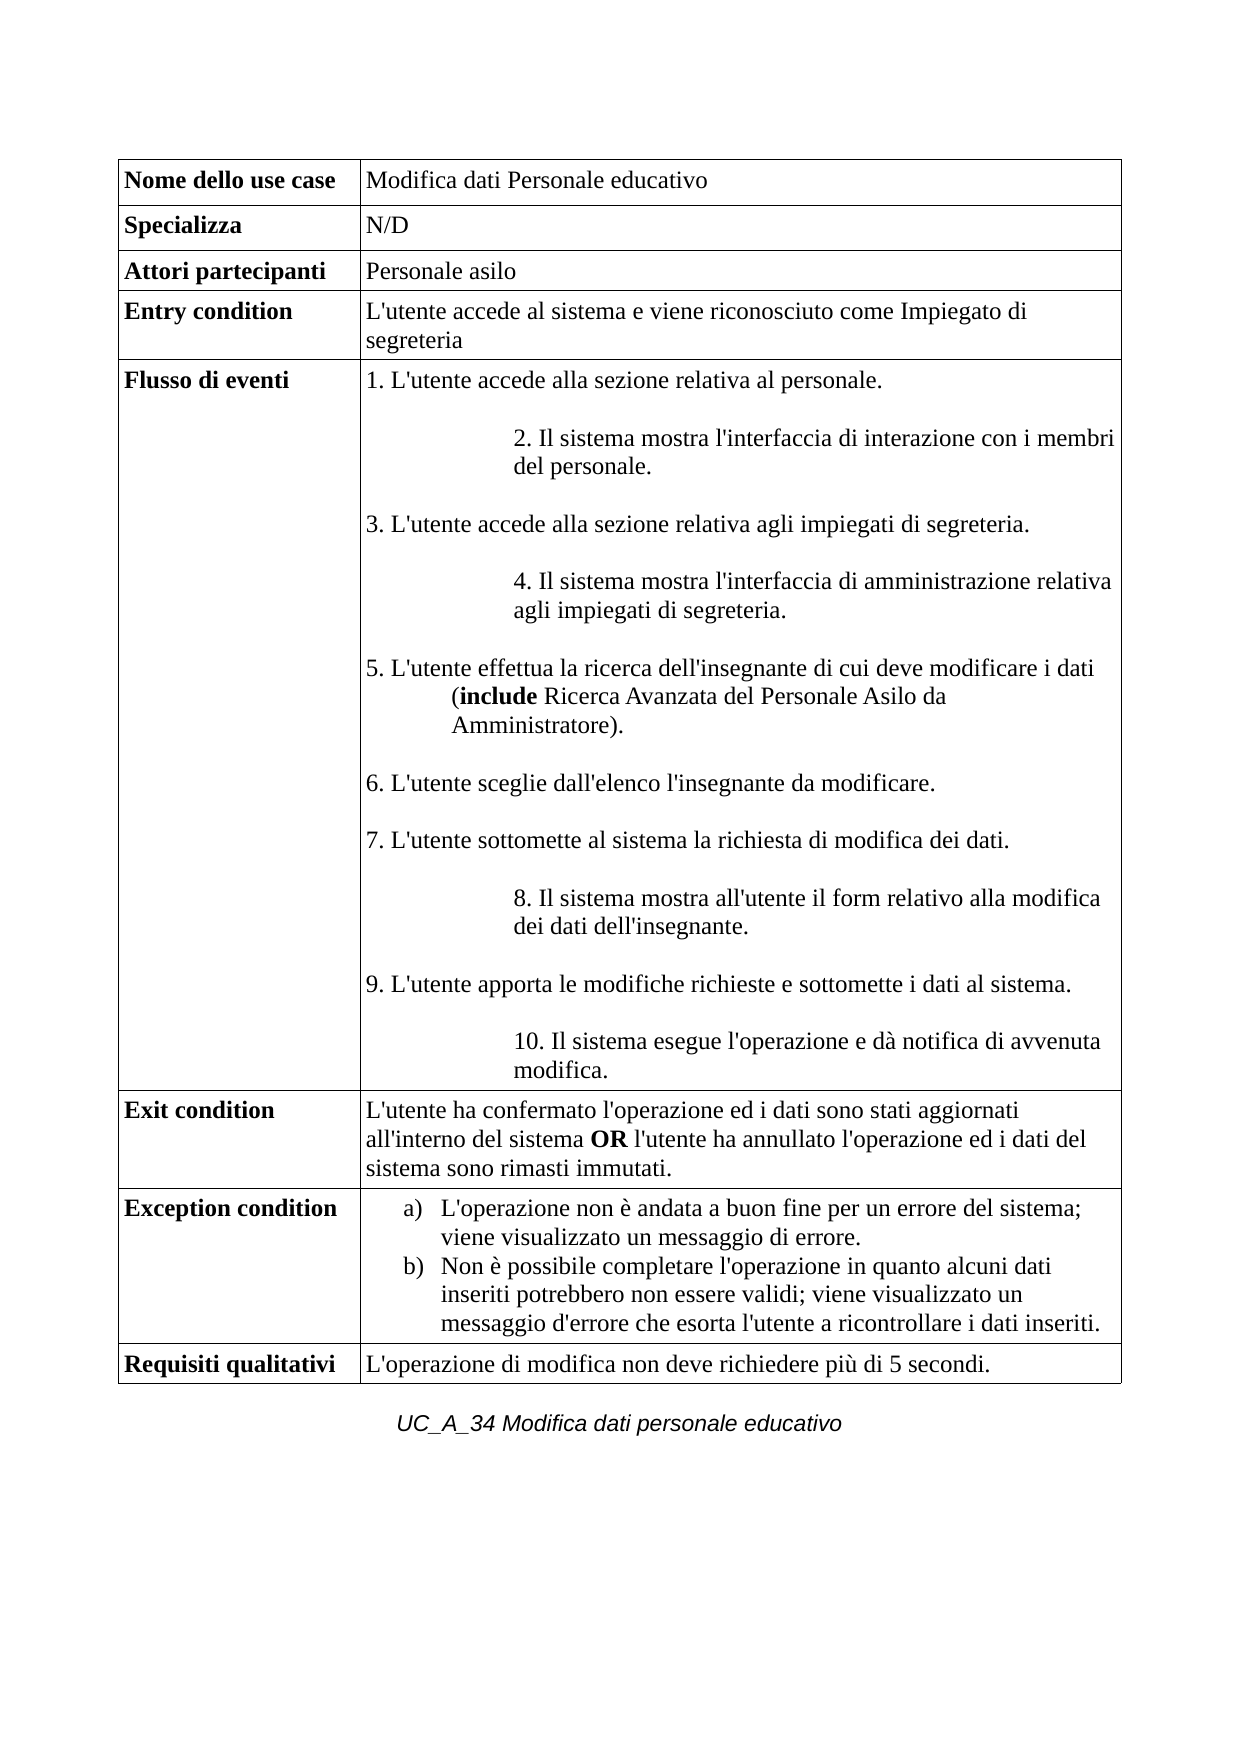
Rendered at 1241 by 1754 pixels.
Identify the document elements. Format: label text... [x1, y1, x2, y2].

table_header Modifica dati Personale educativo [361, 160, 1121, 205]
table_cell L'operazione di modifica non deve richiedere più di 5 secondi. [361, 1344, 1121, 1383]
table_cell Entry condition [119, 291, 360, 359]
table_cell L'utente accede alla sezione relativa al personale. Il sistema mostra l'interfaccia di interazione con i membri del personale. L'utente accede alla sezione relativa agli impiegati di segreteria. Il sistema mostra l'interfaccia di amministrazione relativa agli impiegati di segreteria. L'utente effettua la ricerca dell'insegnante di cui deve modificare i dati (include Ricerca Avanzata del Personale Asilo da Amministratore). L'utente sceglie dall'elenco l'insegnante da modificare. L'utente sottomette al sistema la richiesta di modifica dei dati. Il sistema mostra all'utente il form relativo alla modifica dei dati dell'insegnante. L'utente apporta le modifiche richieste e sottomette i dati al sistema. Il sistema esegue l'operazione e dà notifica di avvenuta modifica. [361, 360, 1121, 1090]
table_cell L'utente ha confermato l'operazione ed i dati sono stati aggiornati all'interno del sistema OR l'utente ha annullato l'operazione ed i dati del sistema sono rimasti immutati. [361, 1091, 1121, 1187]
table_cell N/D [361, 206, 1121, 250]
table_cell Personale asilo [361, 251, 1121, 290]
table_cell Specializza [119, 206, 360, 250]
text UC_A_34 Modifica dati personale educativo [118, 1409, 1122, 1436]
table_cell Requisiti qualitativi [119, 1344, 360, 1383]
table_cell Attori partecipanti [119, 251, 360, 290]
table_header Nome dello use case [119, 160, 360, 205]
table_cell Exit condition [119, 1091, 360, 1187]
table_cell L'utente accede al sistema e viene riconosciuto come Impiegato di segreteria [361, 291, 1121, 359]
table_cell Exception condition [119, 1189, 360, 1343]
table_cell L'operazione non è andata a buon fine per un errore del sistema; viene visualizzato un messaggio di errore. Non è possibile completare l'operazione in quanto alcuni dati inseriti potrebbero non essere validi; viene visualizzato un messaggio d'errore che esorta l'utente a ricontrollare i dati inseriti. [361, 1189, 1121, 1343]
table_cell Flusso di eventi [119, 360, 360, 1090]
